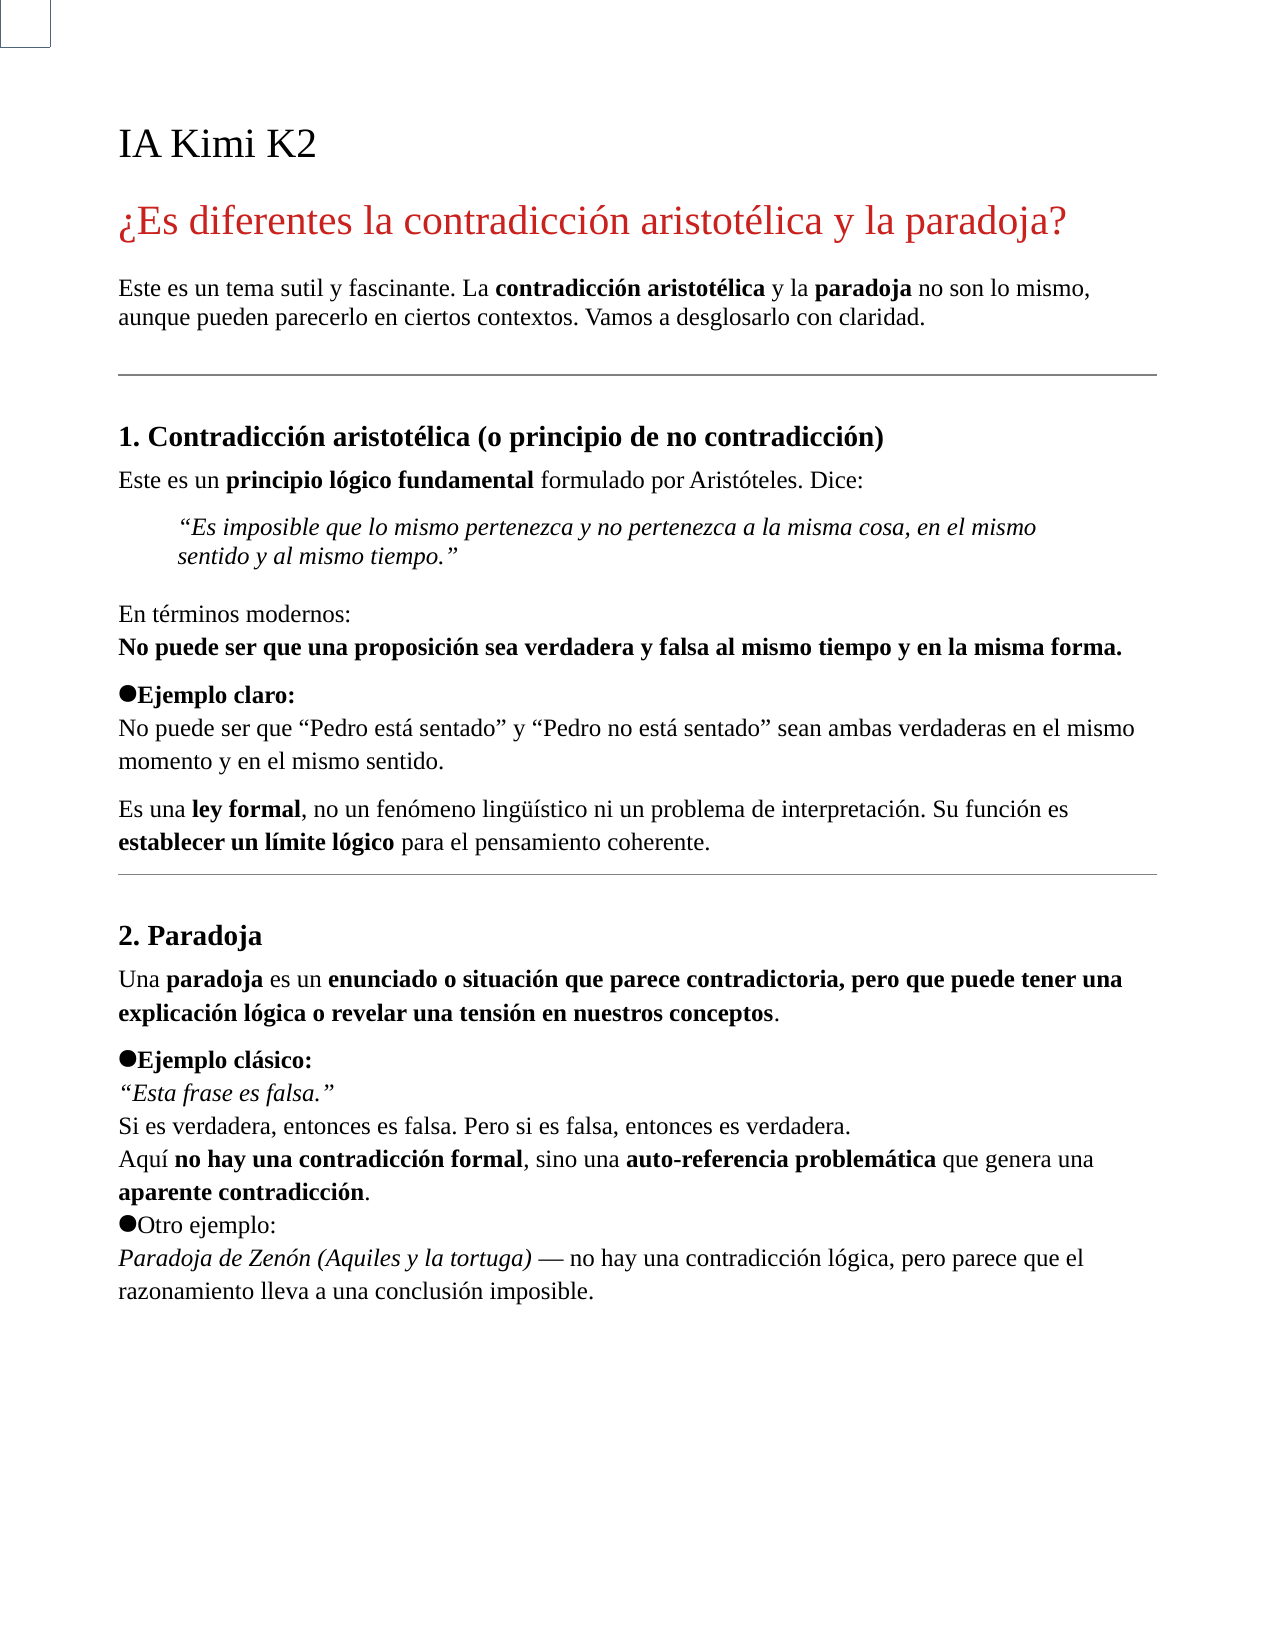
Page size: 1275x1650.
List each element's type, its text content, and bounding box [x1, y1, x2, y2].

text ¿Es diferentes la contradicción aristotélica y la paradoja? [118, 196, 1157, 243]
text Es una ley formal, no un fenómeno lingüístico ni un problema de interpretación. Su función es establecer un límite lógico para el pensamiento coherente. [118, 794, 1157, 855]
subtitle 1. Contradicción aristotélica (o principio de no contradicción) [118, 419, 1157, 452]
subtitle 2. Paradoja [118, 918, 1157, 952]
text “Es imposible que lo mismo pertenezca y no pertenezca a la misma cosa, en el mismo sentido y al mismo tiempo.” [177, 512, 1098, 570]
text En términos modernos: No puede ser que una proposición sea verdadera y falsa al mismo tiempo y en la misma forma. [118, 599, 1157, 661]
text IA Kimi K2 [118, 118, 1157, 166]
list Otro ejemplo: Paradoja de Zenón (Aquiles y la tortuga) — no hay una contradicción lógica, pero parece que el razonamiento lleva a una conclusión imposible. [118, 1210, 1157, 1305]
text Este es un principio lógico fundamental formulado por Aristóteles. Dice: [118, 465, 1157, 493]
list Ejemplo clásico: “Esta frase es falsa.” Si es verdadera, entonces es falsa. Pero si es falsa, entonces es verdadera. Aquí no hay una contradicción formal, sino una auto-referencia problemática que genera una aparente contradicción. [118, 1045, 1157, 1206]
text Este es un tema sutil y fascinante. La contradicción aristotélica y la paradoja no son lo mismo, aunque pueden parecerlo en ciertos contextos. Vamos a desglosarlo con claridad. [118, 273, 1157, 330]
text Una paradoja es un enunciado o situación que parece contradictoria, pero que puede tener una explicación lógica o revelar una tensión en nuestros conceptos. [118, 964, 1157, 1026]
list Ejemplo claro: No puede ser que “Pedro está sentado” y “Pedro no está sentado” sean ambas verdaderas en el mismo momento y en el mismo sentido. [118, 680, 1157, 775]
